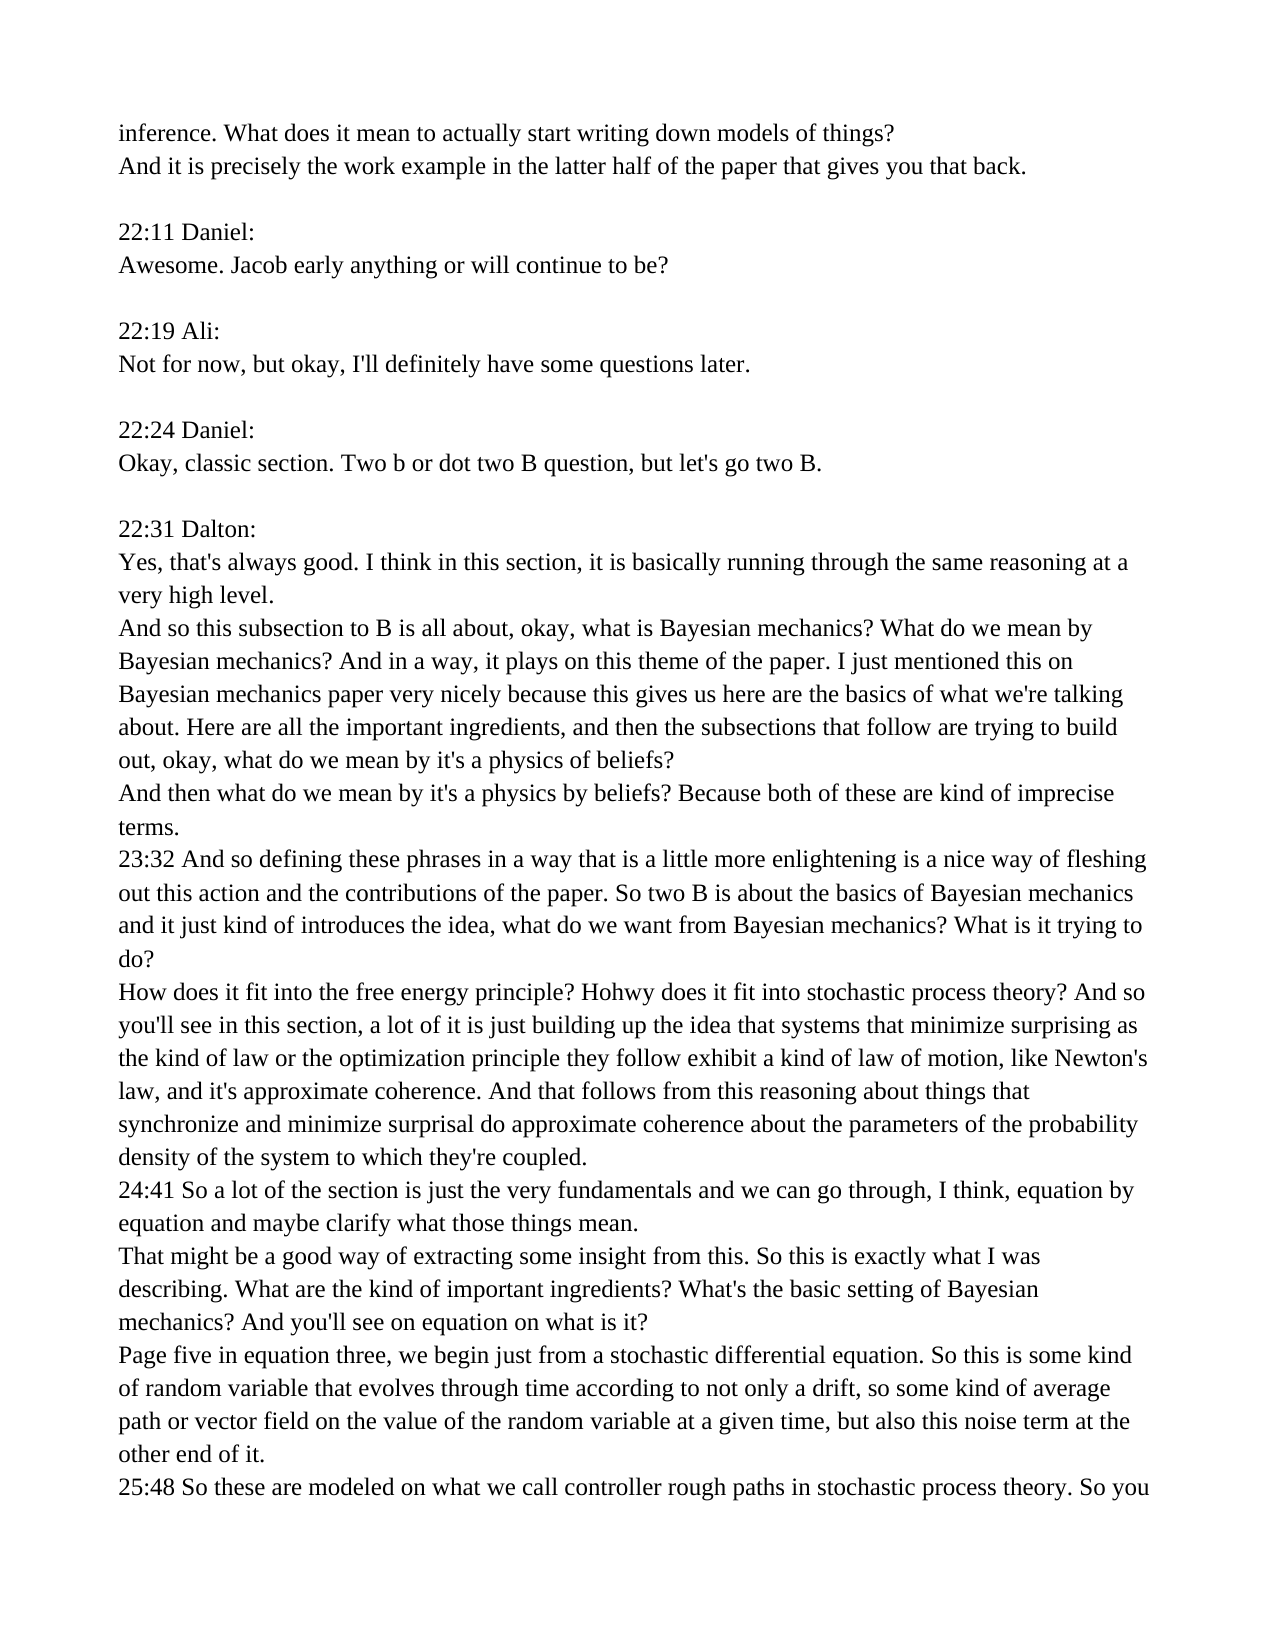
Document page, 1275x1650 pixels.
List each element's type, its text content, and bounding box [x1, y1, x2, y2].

text That might be a good way of extracting some insight from this. So this is exactly what I was describing. What are the kind of important ingredients? What's the basic setting of Bayesian mechanics? And you'll see on equation on what is it? [118, 1241, 1157, 1336]
text 23:32 And so defining these phrases in a way that is a little more enlightening is a nice way of fleshing out this action and the contributions of the paper. So two B is about the basics of Bayesian mechanics and it just kind of introduces the idea, what do we want from Bayesian mechanics? What is it trying to do? [118, 844, 1157, 972]
text And so this subsection to B is all about, okay, what is Bayesian mechanics? What do we mean by Bayesian mechanics? And in a way, it plays on this theme of the paper. I just mentioned this on Bayesian mechanics paper very nicely because this gives us here are the basics of what we're talking about. Here are all the important ingredients, and then the subsections that follow are trying to build out, okay, what do we mean by it's a physics of beliefs? [118, 613, 1157, 774]
text Yes, that's always good. I think in this section, it is basically running through the same reasoning at a very high level. [118, 547, 1157, 609]
text Awesome. Jacob early anything or will continue to be? [118, 250, 1157, 279]
text And it is precisely the work example in the latter half of the paper that gives you that back. [118, 151, 1157, 180]
text Page five in equation three, we begin just from a stochastic differential equation. So this is some kind of random variable that evolves through time according to not only a drift, so some kind of average path or vector field on the value of the random variable at a given time, but also this noise term at the other end of it. [118, 1340, 1157, 1468]
text 22:31 Dalton: [118, 514, 1157, 543]
text And then what do we mean by it's a physics by beliefs? Because both of these are kind of imprecise terms. [118, 778, 1157, 840]
text 24:41 So a lot of the section is just the very fundamentals and we can go through, I think, equation by equation and maybe clarify what those things mean. [118, 1175, 1157, 1237]
text 22:19 Ali: [118, 316, 1157, 345]
text Not for now, but okay, I'll definitely have some questions later. [118, 349, 1157, 378]
text inference. What does it mean to actually start writing down models of things? [118, 118, 1157, 147]
text Okay, classic section. Two b or dot two B question, but let's go two B. [118, 448, 1157, 477]
text 22:24 Daniel: [118, 415, 1157, 444]
text How does it fit into the free energy principle? Hohwy does it fit into stochastic process theory? And so you'll see in this section, a lot of it is just building up the idea that systems that minimize surprising as the kind of law or the optimization principle they follow exhibit a kind of law of motion, like Newton's law, and it's approximate coherence. And that follows from this reasoning about things that synchronize and minimize surprisal do approximate coherence about the parameters of the probability density of the system to which they're coupled. [118, 977, 1157, 1171]
text 22:11 Daniel: [118, 217, 1157, 246]
text 25:48 So these are modeled on what we call controller rough paths in stochastic process theory. So you [118, 1472, 1157, 1501]
